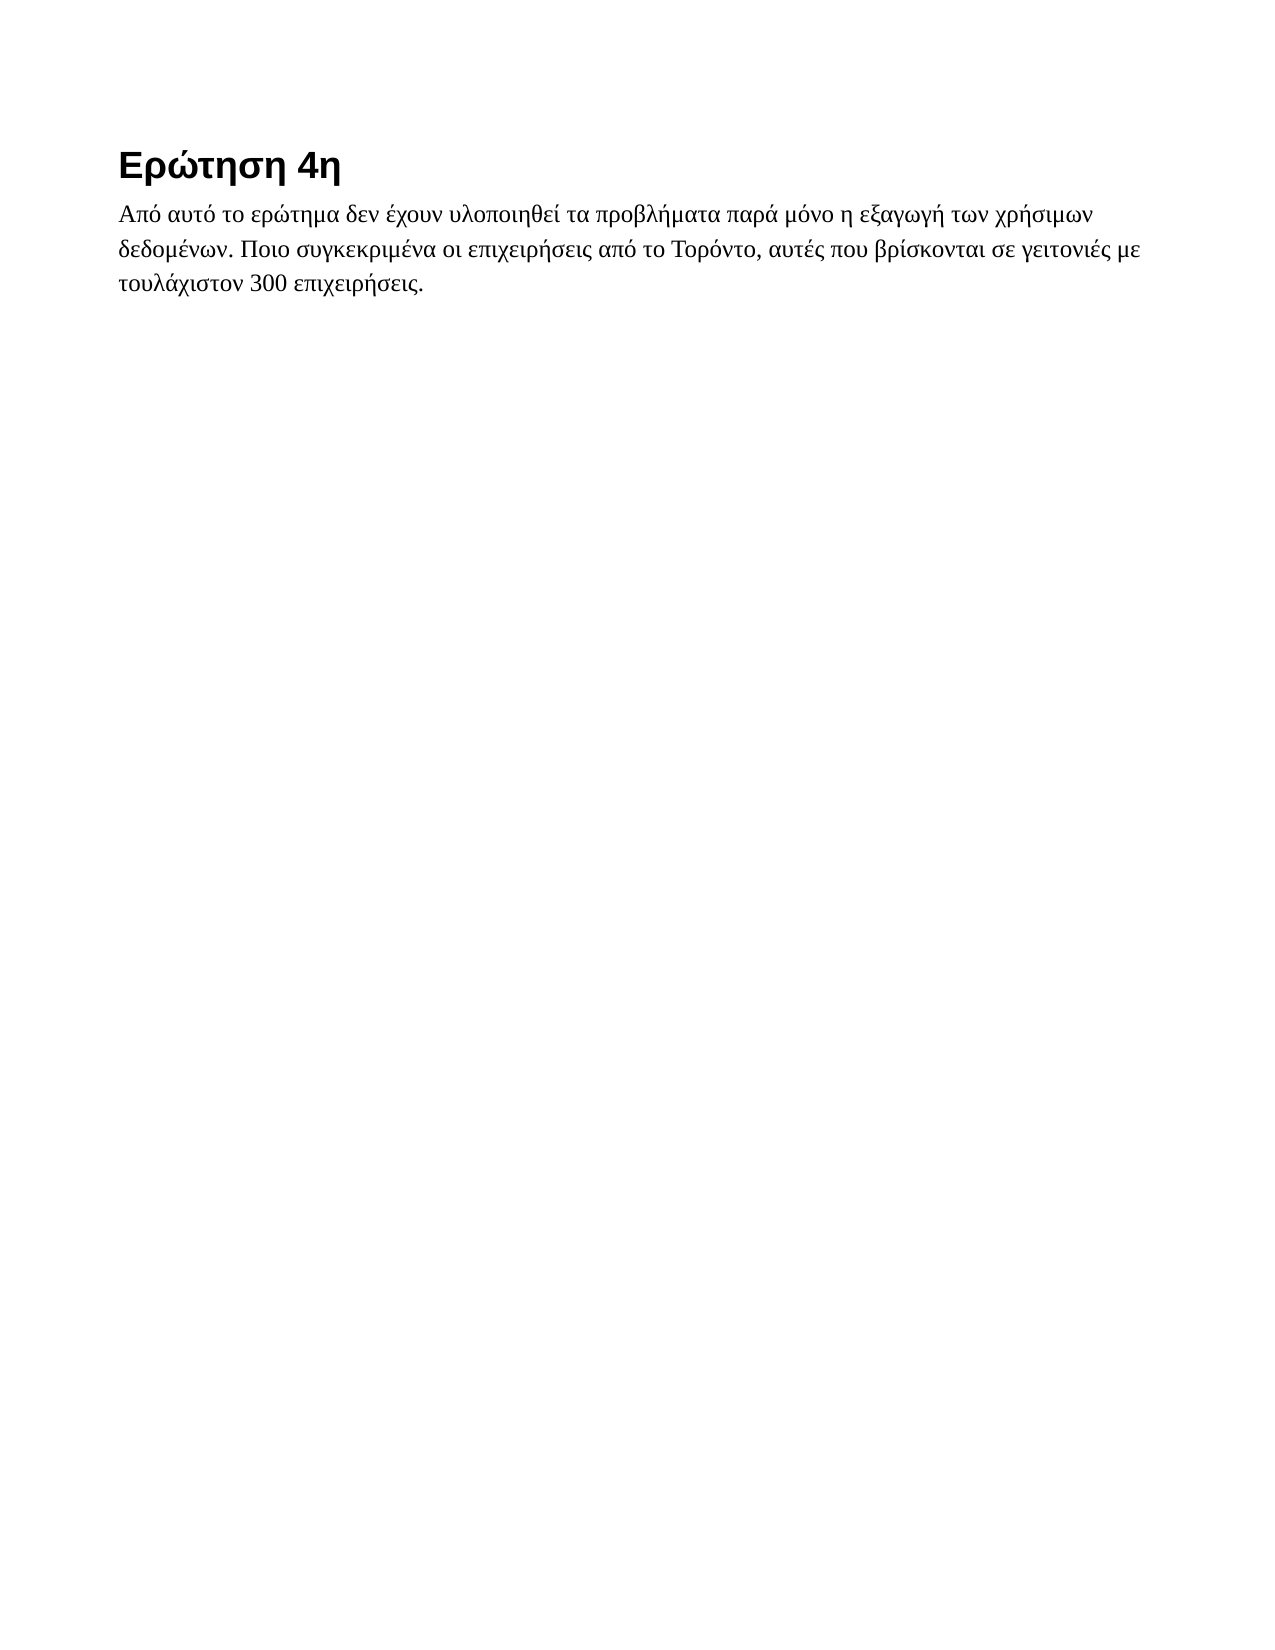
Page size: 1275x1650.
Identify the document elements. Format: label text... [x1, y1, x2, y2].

subtitle Ερώτηση 4η [118, 143, 1157, 187]
text Από αυτό το ερώτημα δεν έχουν υλοποιηθεί τα προβλήματα παρά μόνο η εξαγωγή των χρήσιμων δεδομένων. Ποιο συγκεκριμένα οι επιχειρήσεις από το Τορόντο, αυτές που βρίσκονται σε γειτονιές με τουλάχιστον 300 επιχειρήσεις. [118, 199, 1157, 297]
